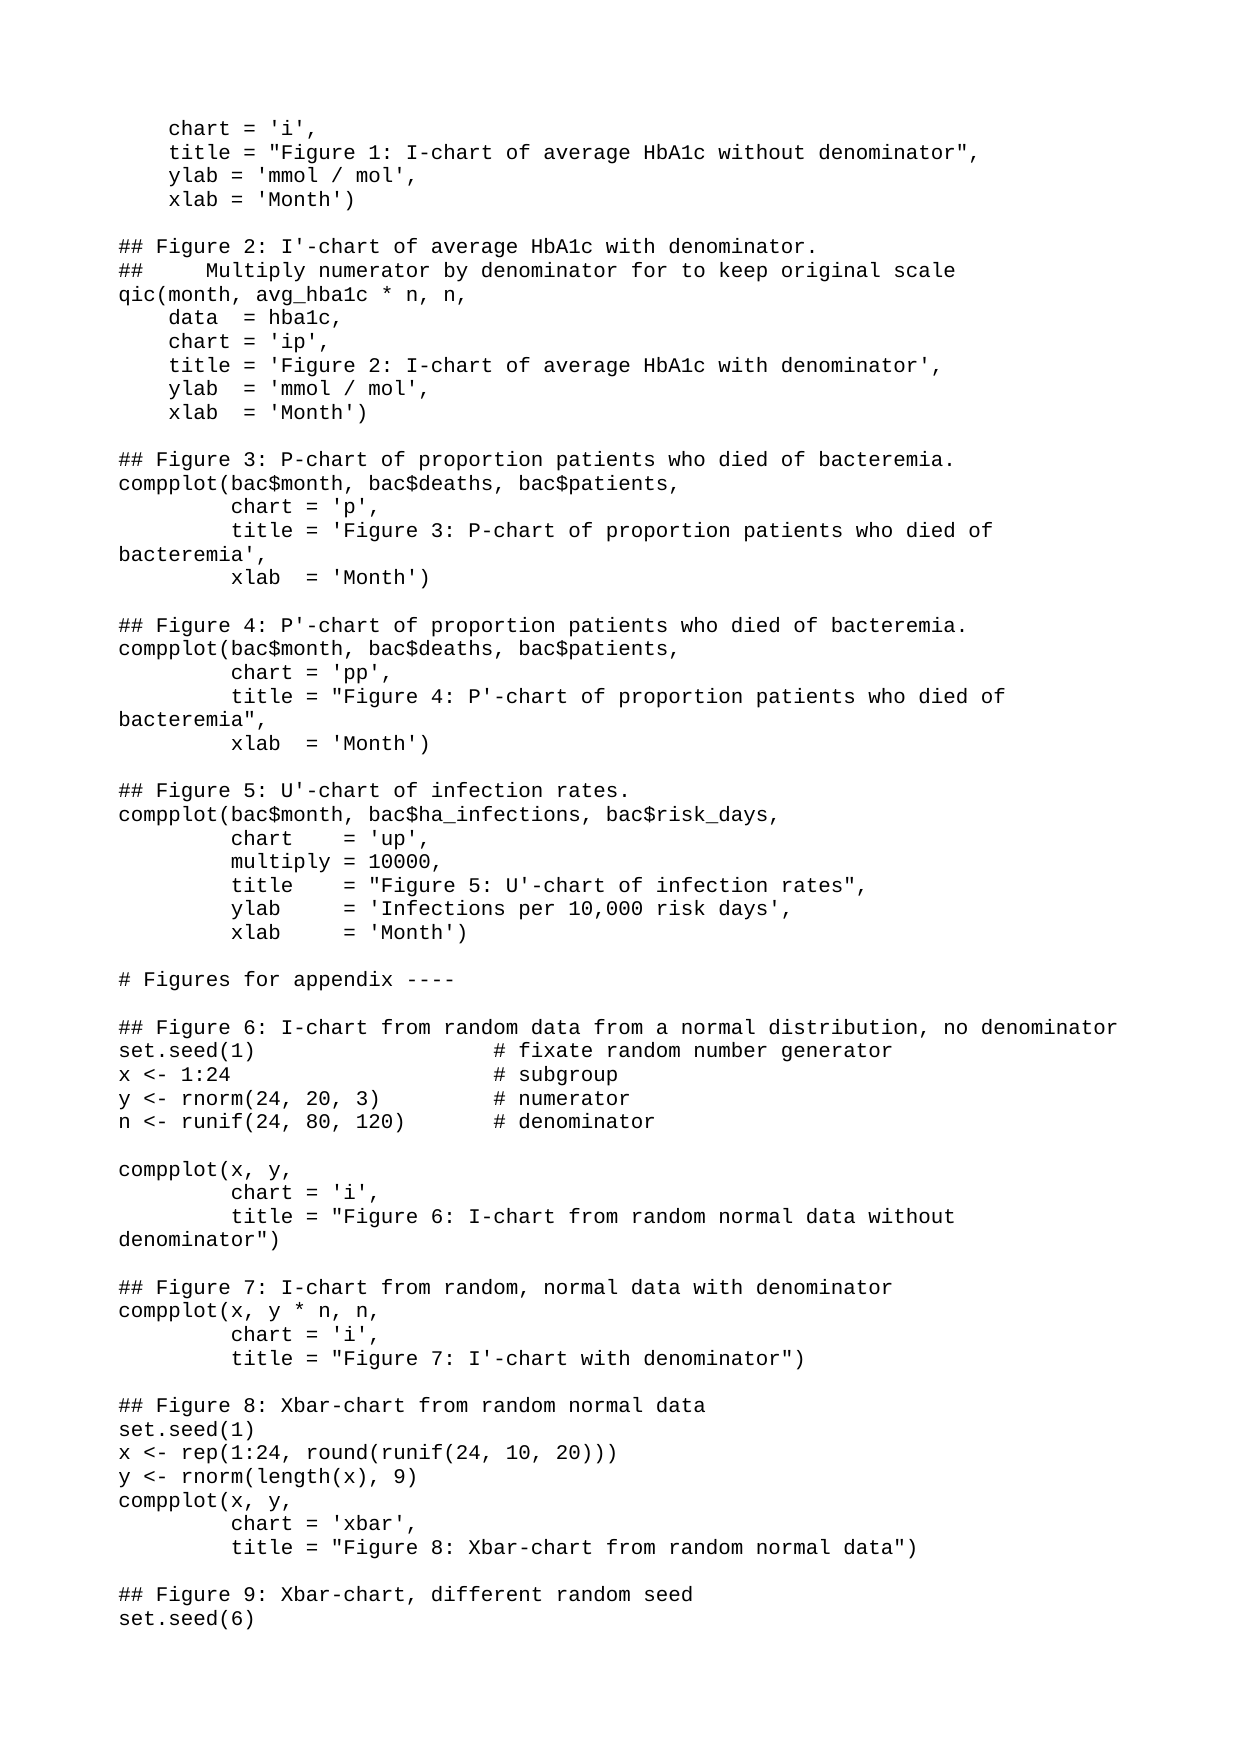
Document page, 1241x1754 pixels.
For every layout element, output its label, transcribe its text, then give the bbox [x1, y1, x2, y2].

text title = "Figure 4: P'-chart of proportion patients who died of bacteremia", [118, 686, 1122, 733]
text x <- 1:24 # subgroup [118, 1064, 1122, 1088]
text chart = 'xbar', [118, 1513, 1122, 1537]
text ## Figure 6: I-chart from random data from a normal distribution, no denominator [118, 1017, 1122, 1040]
text chart = 'i', [118, 1182, 1122, 1206]
text compplot(x, y * n, n, [118, 1300, 1122, 1324]
text set.seed(1) [118, 1419, 1122, 1442]
text multiply = 10000, [118, 851, 1122, 875]
text xlab = 'Month') [118, 189, 1122, 213]
text ## Figure 3: P-chart of proportion patients who died of bacteremia. [118, 449, 1122, 473]
text chart = 'ip', [118, 331, 1122, 354]
text compplot(bac$month, bac$ha_infections, bac$risk_days, [118, 804, 1122, 827]
text title = "Figure 7: I'-chart with denominator") [118, 1348, 1122, 1371]
text title = 'Figure 3: P-chart of proportion patients who died of bacteremia', [118, 520, 1122, 567]
text compplot(x, y, [118, 1489, 1122, 1513]
text title = "Figure 6: I-chart from random normal data without denominator") [118, 1206, 1122, 1253]
text chart = 'p', [118, 496, 1122, 520]
text title = 'Figure 2: I-chart of average HbA1c with denominator', [118, 354, 1122, 378]
text set.seed(1) # fixate random number generator [118, 1040, 1122, 1064]
text ## Figure 4: P'-chart of proportion patients who died of bacteremia. [118, 615, 1122, 638]
text compplot(bac$month, bac$deaths, bac$patients, [118, 638, 1122, 662]
text compplot(bac$month, bac$deaths, bac$patients, [118, 473, 1122, 496]
text ylab = 'mmol / mol', [118, 378, 1122, 402]
text xlab = 'Month') [118, 567, 1122, 591]
text ylab = 'Infections per 10,000 risk days', [118, 898, 1122, 922]
text chart = 'i', [118, 118, 1122, 142]
text compplot(x, y, [118, 1158, 1122, 1182]
text y <- rnorm(length(x), 9) [118, 1466, 1122, 1489]
text qic(month, avg_hba1c * n, n, [118, 284, 1122, 307]
text xlab = 'Month') [118, 922, 1122, 946]
text ## Figure 2: I'-chart of average HbA1c with denominator. [118, 236, 1122, 260]
text title = "Figure 8: Xbar-chart from random normal data") [118, 1537, 1122, 1561]
text ylab = 'mmol / mol', [118, 165, 1122, 189]
text ## Figure 5: U'-chart of infection rates. [118, 780, 1122, 804]
text xlab = 'Month') [118, 402, 1122, 426]
text # Figures for appendix ---- [118, 969, 1122, 993]
text chart = 'pp', [118, 662, 1122, 686]
text title = "Figure 1: I-chart of average HbA1c without denominator", [118, 142, 1122, 165]
text xlab = 'Month') [118, 733, 1122, 757]
text n <- runif(24, 80, 120) # denominator [118, 1111, 1122, 1135]
text title = "Figure 5: U'-chart of infection rates", [118, 875, 1122, 898]
text chart = 'up', [118, 827, 1122, 851]
text set.seed(6) [118, 1608, 1122, 1631]
text ## Figure 8: Xbar-chart from random normal data [118, 1395, 1122, 1419]
text ## Figure 7: I-chart from random, normal data with denominator [118, 1277, 1122, 1300]
text data = hba1c, [118, 307, 1122, 331]
text chart = 'i', [118, 1324, 1122, 1348]
text ## Figure 9: Xbar-chart, different random seed [118, 1584, 1122, 1608]
text x <- rep(1:24, round(runif(24, 10, 20))) [118, 1442, 1122, 1466]
text y <- rnorm(24, 20, 3) # numerator [118, 1088, 1122, 1111]
text ## Multiply numerator by denominator for to keep original scale [118, 260, 1122, 284]
